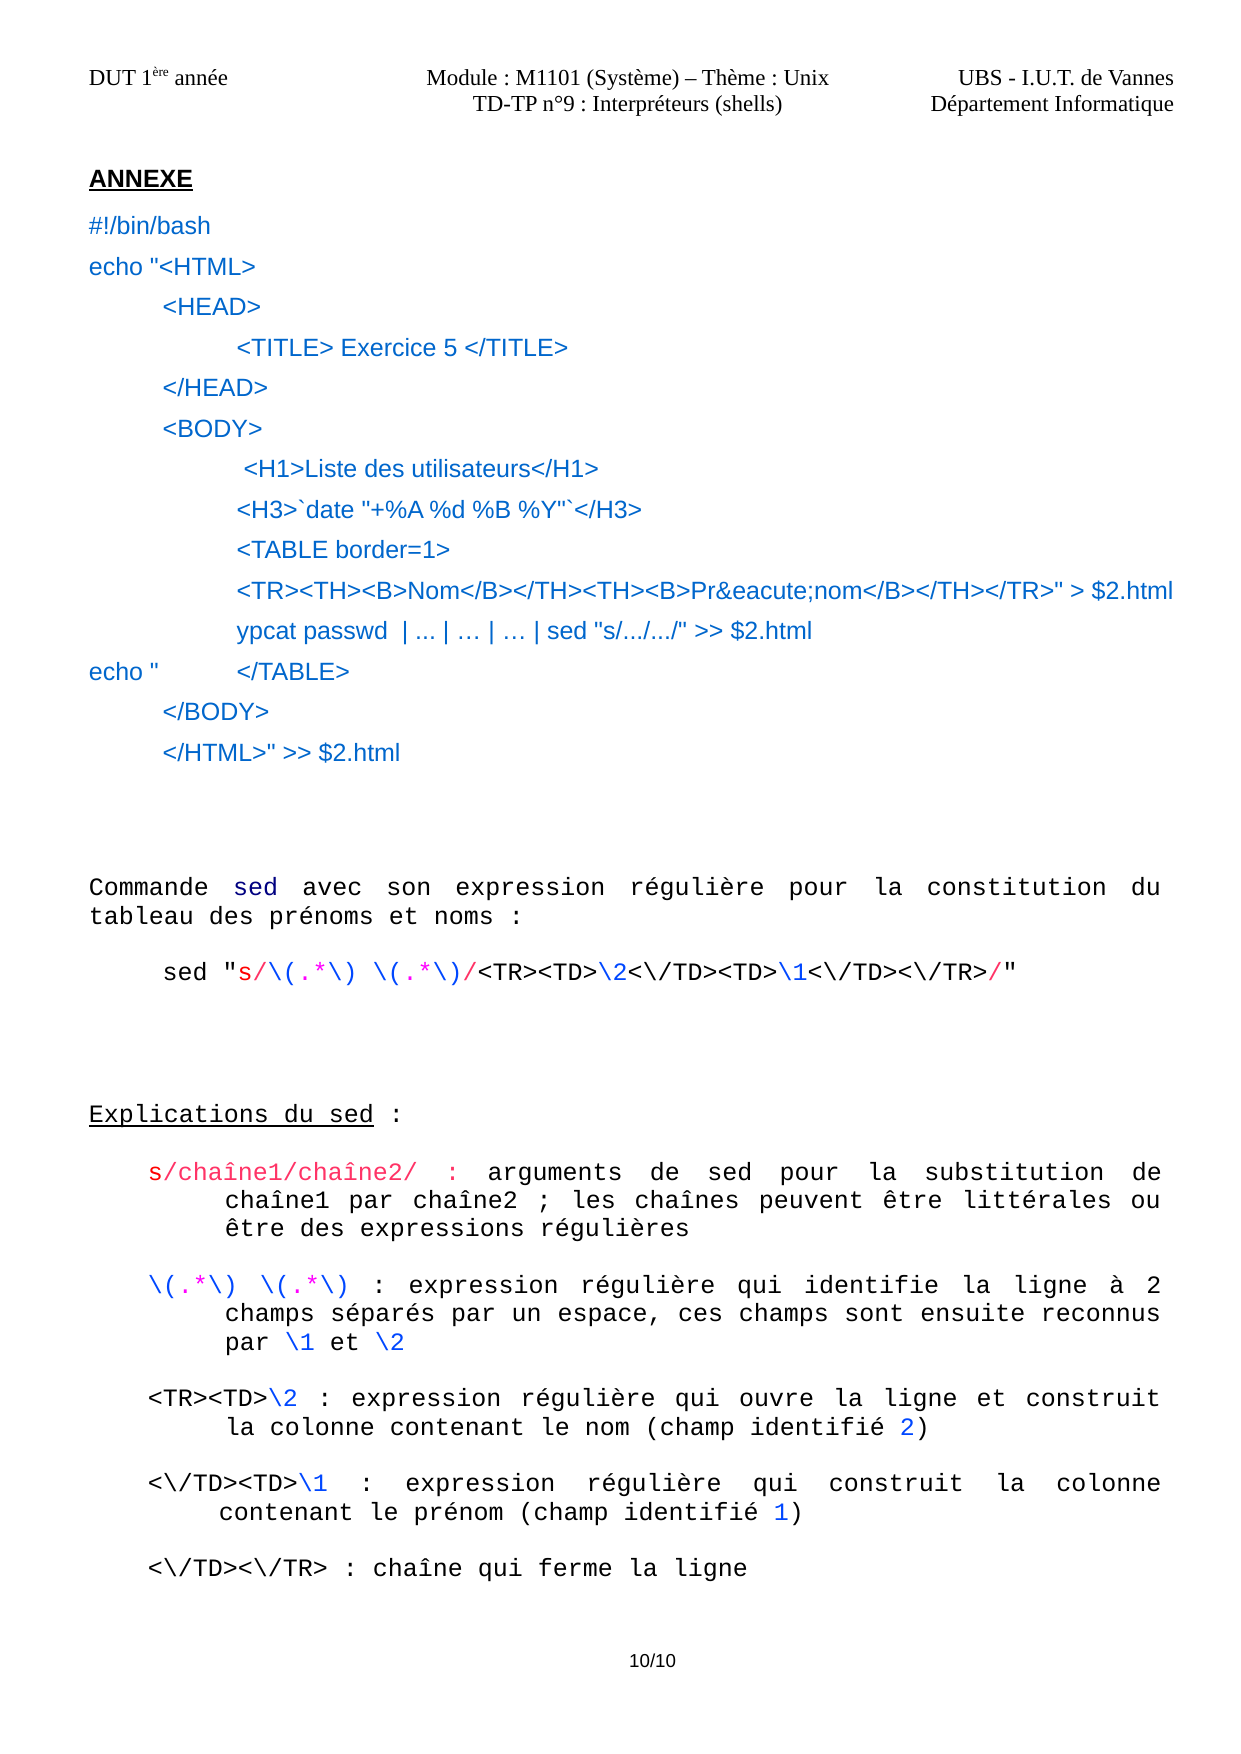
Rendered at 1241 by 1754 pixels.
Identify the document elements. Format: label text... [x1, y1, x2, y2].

text </BODY> [89, 697, 1162, 726]
text <TITLE> Exercice 5 </TITLE> [89, 332, 1162, 361]
text sed "s/\(.*\) \(.*\)/<TR><TD>\2<\/TD><TD>\1<\/TD><\/TR>/" [89, 960, 1162, 988]
text Explications du sed : [89, 1102, 1162, 1130]
text #!/bin/bash [89, 211, 1162, 240]
text echo "<HTML> [89, 251, 1162, 280]
text <\/TD><TD>\1 : expression régulière qui construit la colonne contenant le prénom (champ identifié 1) [148, 1471, 1162, 1527]
text <TR><TH><B>Nom</B></TH><TH><B>Pr&eacute;nom</B></TH></TR>" > $2.html [89, 576, 1176, 604]
text echo " </TABLE> [89, 657, 1162, 685]
text <H1>Liste des utilisateurs</H1> [89, 454, 1162, 483]
text <HEAD> [89, 292, 1162, 321]
text <TABLE border=1> [89, 535, 1162, 564]
text s/chaîne1/chaîne2/ : arguments de sed pour la substitution de chaîne1 par chaîne2 ; les chaînes peuvent être littérales ou être des expressions régulières [148, 1159, 1162, 1244]
text \(.*\) \(.*\) : expression régulière qui identifie la ligne à 2 champs séparés par un espace, ces champs sont ensuite reconnus par \1 et \2 [148, 1272, 1162, 1357]
text <BODY> [89, 413, 1162, 442]
text <\/TD><\/TR> : chaîne qui ferme la ligne [148, 1556, 1162, 1584]
text ANNEXE [89, 164, 1162, 193]
text Commande sed avec son expression régulière pour la constitution du tableau des prénoms et noms : [89, 875, 1162, 932]
text <H3>`date "+%A %d %B %Y"`</H3> [89, 494, 1162, 523]
text </HTML>" >> $2.html [89, 738, 1162, 766]
text </HEAD> [89, 373, 1162, 402]
text ypcat passwd | ... | … | … | sed "s/.../.../" >> $2.html [89, 616, 1176, 645]
text <TR><TD>\2 : expression régulière qui ouvre la ligne et construit la colonne contenant le nom (champ identifié 2) [148, 1386, 1162, 1442]
